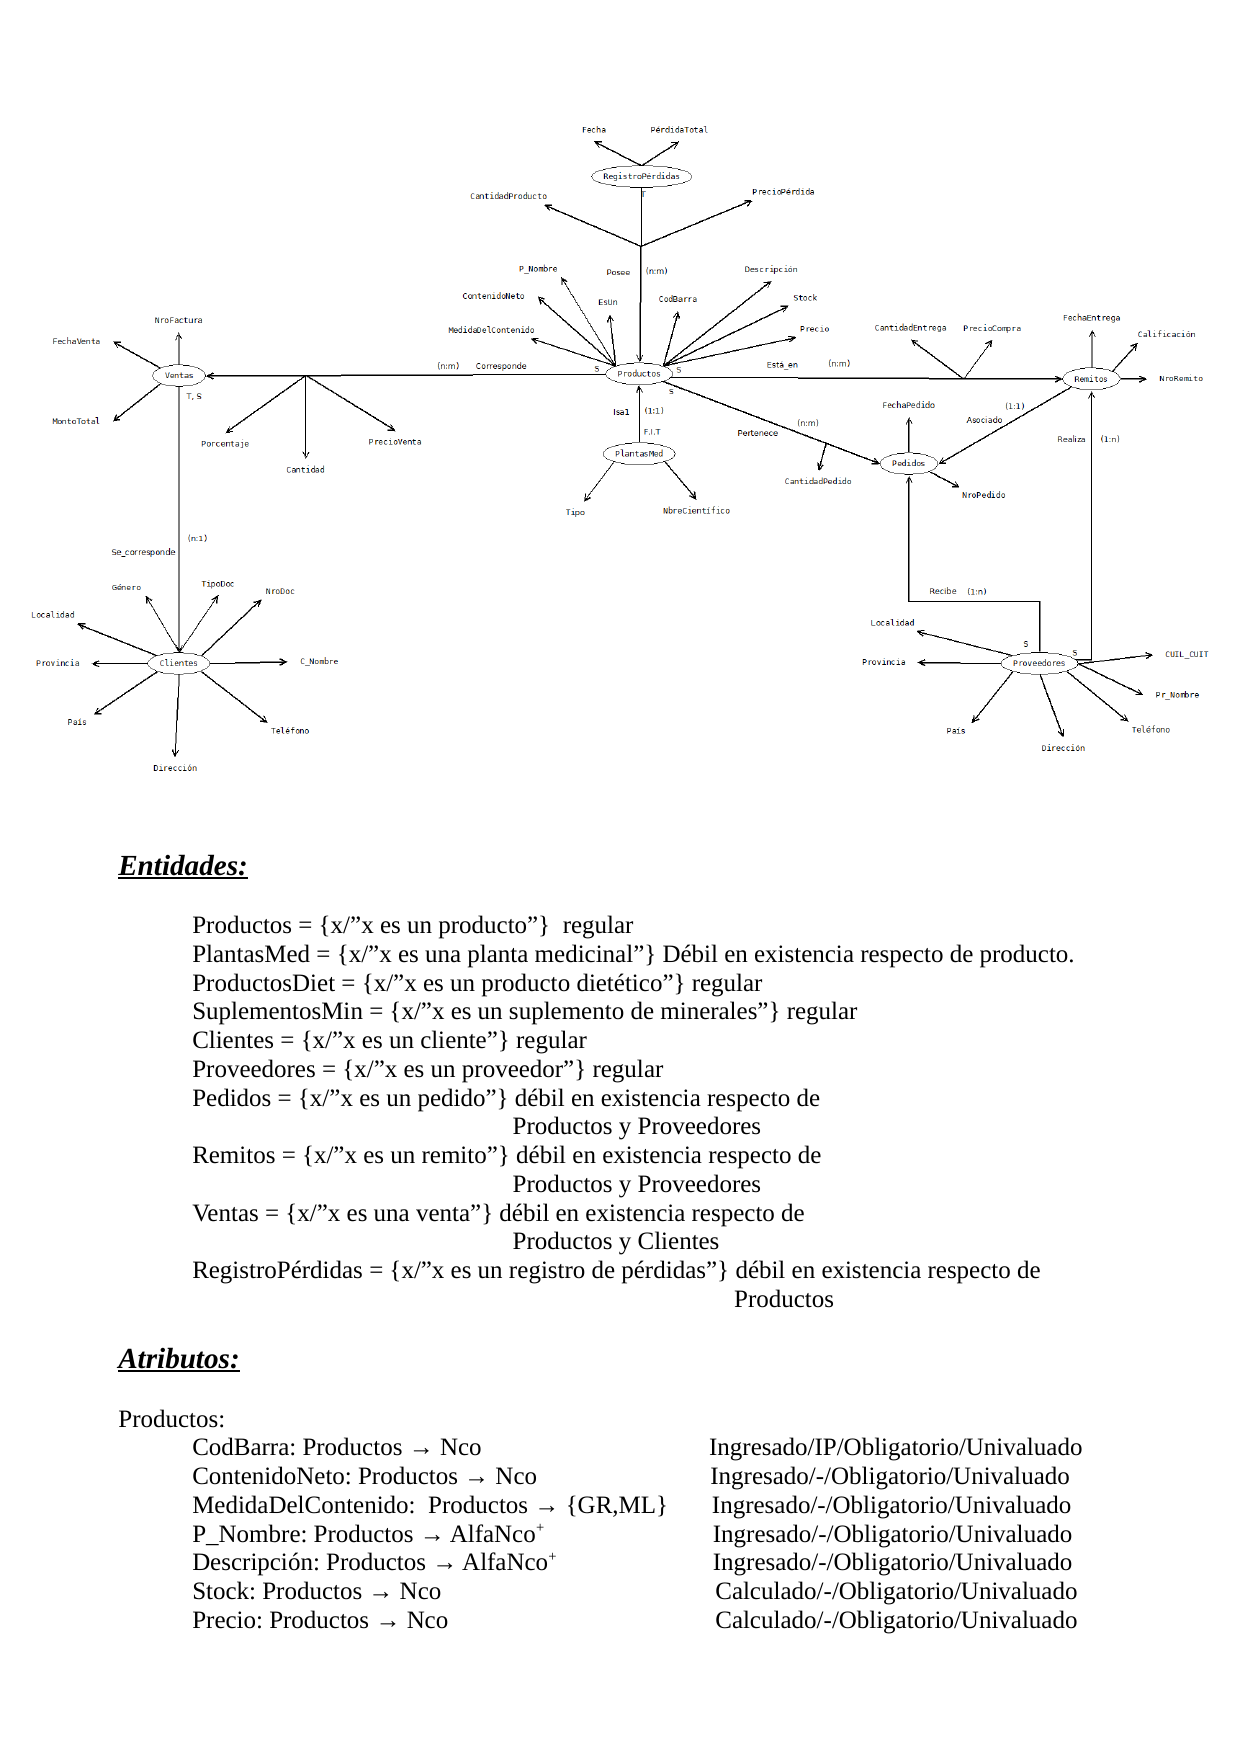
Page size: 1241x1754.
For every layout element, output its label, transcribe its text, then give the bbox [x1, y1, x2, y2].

text Stock: Productos → Nco Calculado/-/Obligatorio/Univaluado [118, 1576, 1122, 1605]
text Entidades: [118, 848, 1122, 881]
text Ventas = {x/”x es una venta”} débil en existencia respecto de Productos y Clientes [118, 1198, 1122, 1255]
text Productos = {x/”x es un producto”} regular [118, 910, 1122, 939]
text ContenidoNeto: Productos → Nco Ingresado/-/Obligatorio/Univaluado [118, 1461, 1122, 1490]
text ProductosDiet = {x/”x es un producto dietético”} regular [118, 968, 1122, 996]
text Proveedores = {x/”x es un proveedor”} regular [118, 1054, 1122, 1083]
text Precio: Productos → Nco Calculado/-/Obligatorio/Univaluado [118, 1605, 1122, 1634]
text CodBarra: Productos → Nco Ingresado/IP/Obligatorio/Univaluado [118, 1432, 1122, 1461]
text Productos: [118, 1404, 1122, 1432]
text Pedidos = {x/”x es un pedido”} débil en existencia respecto de Productos y Proveedores [118, 1083, 1122, 1140]
text RegistroPérdidas = {x/”x es un registro de pérdidas”} débil en existencia respecto de Productos [118, 1255, 1122, 1313]
picture [18, 118, 1222, 781]
text P_Nombre: Productos → AlfaNco+ Ingresado/-/Obligatorio/Univaluado [118, 1519, 1122, 1547]
text MedidaDelContenido: Productos → {GR,ML} Ingresado/-/Obligatorio/Univaluado [118, 1490, 1122, 1519]
text Clientes = {x/”x es un cliente”} regular [118, 1025, 1122, 1054]
text Atributos: [118, 1341, 1122, 1375]
text Remitos = {x/”x es un remito”} débil en existencia respecto de Productos y Proveedores [118, 1140, 1122, 1198]
text SuplementosMin = {x/”x es un suplemento de minerales”} regular [118, 996, 1122, 1025]
text PlantasMed = {x/”x es una planta medicinal”} Débil en existencia respecto de producto. [118, 939, 1122, 968]
text Descripción: Productos → AlfaNco+ Ingresado/-/Obligatorio/Univaluado [118, 1547, 1122, 1576]
